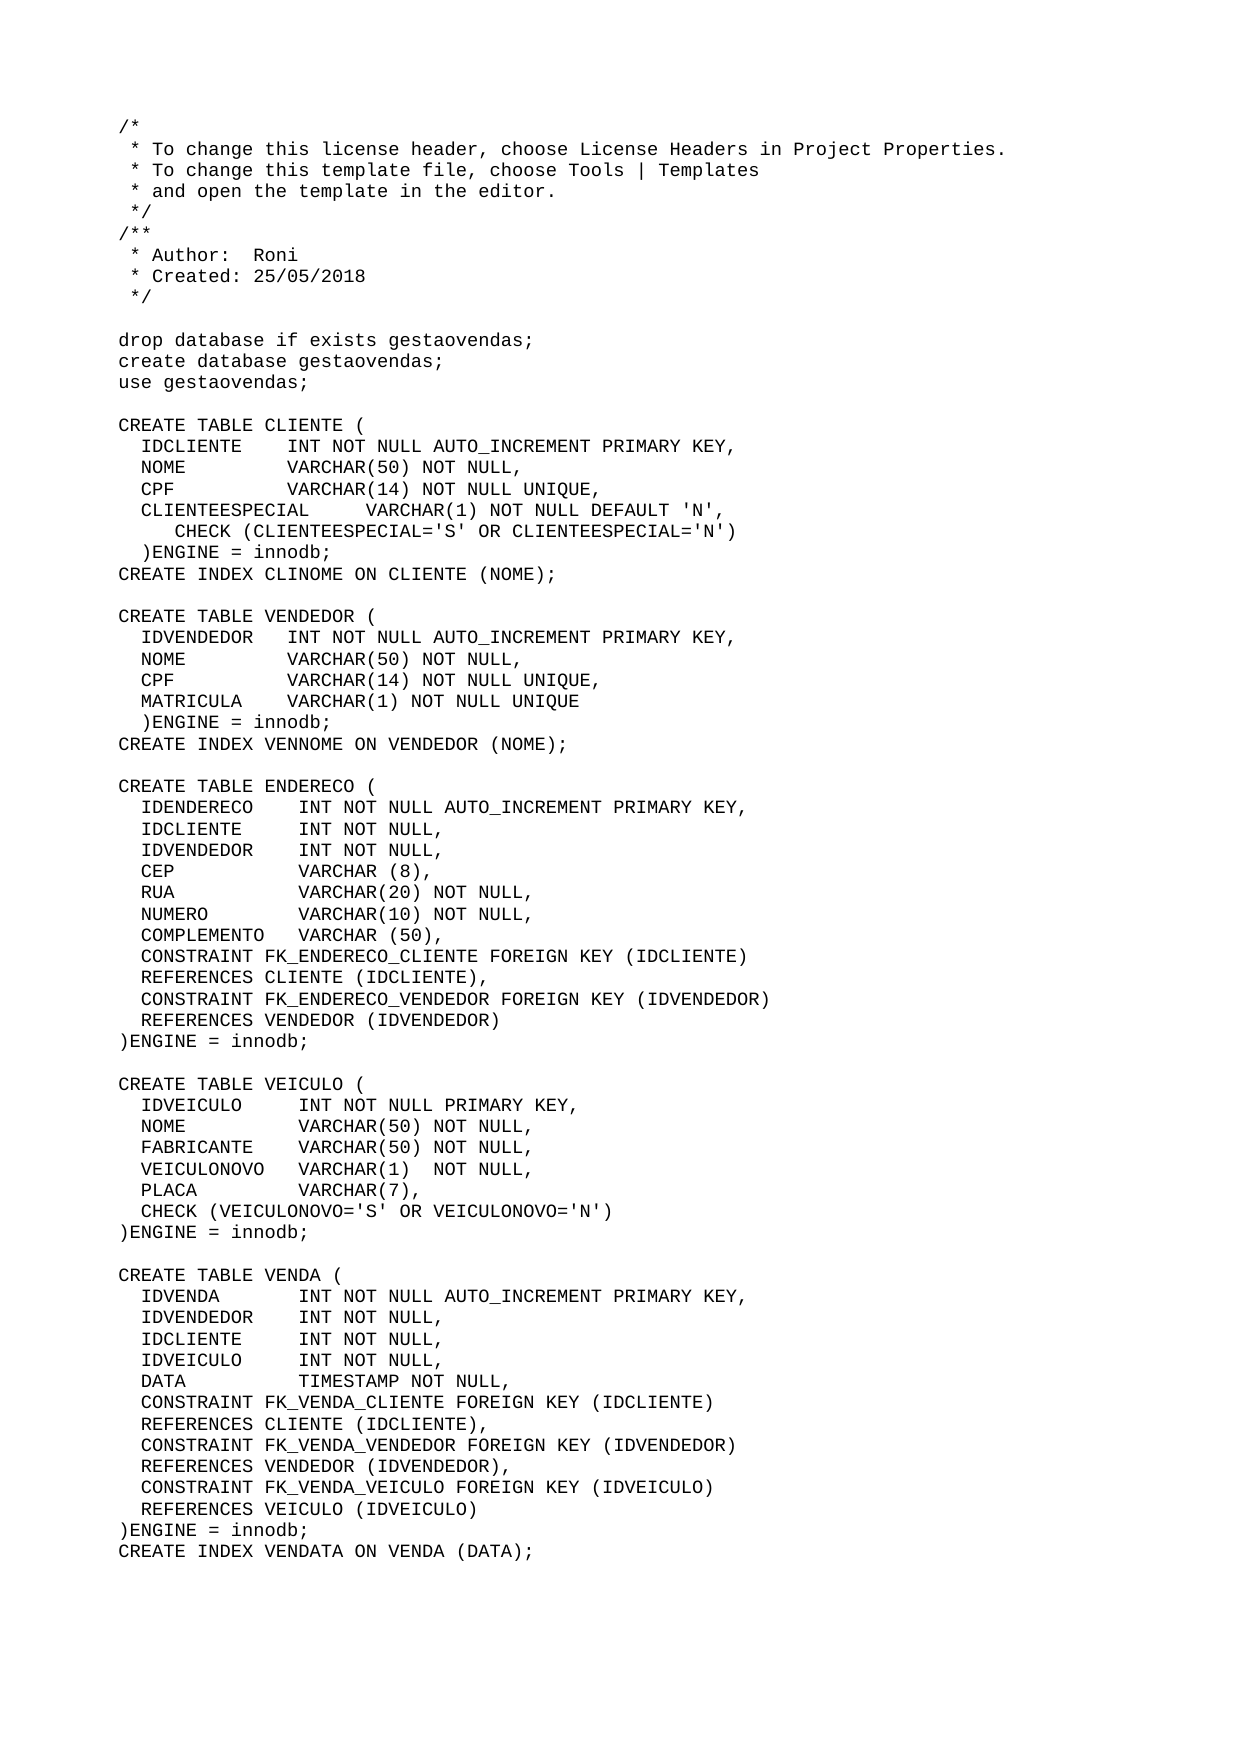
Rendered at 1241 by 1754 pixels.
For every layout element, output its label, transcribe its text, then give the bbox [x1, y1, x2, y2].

text REFERENCES VENDEDOR (IDVENDEDOR), [118, 1457, 1122, 1478]
text IDVENDEDOR INT NOT NULL, [118, 841, 1122, 862]
text CHECK (CLIENTEESPECIAL='S' OR CLIENTEESPECIAL='N') [118, 522, 1122, 543]
text CONSTRAINT FK_VENDA_VEICULO FOREIGN KEY (IDVEICULO) [118, 1478, 1122, 1499]
text CREATE INDEX VENDATA ON VENDA (DATA); [118, 1542, 1122, 1563]
text CREATE TABLE VENDEDOR ( [118, 607, 1122, 628]
text IDVENDEDOR INT NOT NULL, [118, 1308, 1122, 1329]
text NOME VARCHAR(50) NOT NULL, [118, 458, 1122, 479]
text MATRICULA VARCHAR(1) NOT NULL UNIQUE [118, 692, 1122, 713]
text )ENGINE = innodb; [118, 1032, 1122, 1053]
text )ENGINE = innodb; [118, 1521, 1122, 1542]
text CREATE TABLE ENDERECO ( [118, 777, 1122, 798]
text CLIENTEESPECIAL VARCHAR(1) NOT NULL DEFAULT 'N', [118, 501, 1122, 522]
text /* [118, 118, 1122, 139]
text IDCLIENTE INT NOT NULL, [118, 1329, 1122, 1351]
text DATA TIMESTAMP NOT NULL, [118, 1372, 1122, 1393]
text CEP VARCHAR (8), [118, 862, 1122, 883]
text */ [118, 288, 1122, 309]
text CREATE TABLE VEICULO ( [118, 1074, 1122, 1096]
text * and open the template in the editor. [118, 182, 1122, 203]
text CPF VARCHAR(14) NOT NULL UNIQUE, [118, 479, 1122, 501]
text CONSTRAINT FK_ENDERECO_VENDEDOR FOREIGN KEY (IDVENDEDOR) [118, 989, 1122, 1011]
text IDVEICULO INT NOT NULL, [118, 1351, 1122, 1372]
text CONSTRAINT FK_VENDA_CLIENTE FOREIGN KEY (IDCLIENTE) [118, 1393, 1122, 1414]
text * Author: Roni [118, 246, 1122, 267]
text /** [118, 224, 1122, 246]
text COMPLEMENTO VARCHAR (50), [118, 926, 1122, 947]
text CONSTRAINT FK_ENDERECO_CLIENTE FOREIGN KEY (IDCLIENTE) [118, 947, 1122, 968]
text PLACA VARCHAR(7), [118, 1181, 1122, 1202]
text REFERENCES CLIENTE (IDCLIENTE), [118, 968, 1122, 989]
text CONSTRAINT FK_VENDA_VENDEDOR FOREIGN KEY (IDVENDEDOR) [118, 1436, 1122, 1457]
text REFERENCES VEICULO (IDVEICULO) [118, 1499, 1122, 1521]
text * To change this license header, choose License Headers in Project Properties. [118, 139, 1122, 161]
text CREATE TABLE CLIENTE ( [118, 416, 1122, 437]
text IDCLIENTE INT NOT NULL AUTO_INCREMENT PRIMARY KEY, [118, 437, 1122, 458]
text NOME VARCHAR(50) NOT NULL, [118, 1117, 1122, 1138]
text NUMERO VARCHAR(10) NOT NULL, [118, 904, 1122, 926]
text * To change this template file, choose Tools | Templates [118, 161, 1122, 182]
text use gestaovendas; [118, 373, 1122, 394]
text drop database if exists gestaovendas; [118, 331, 1122, 352]
text CREATE INDEX VENNOME ON VENDEDOR (NOME); [118, 734, 1122, 756]
text )ENGINE = innodb; [118, 1223, 1122, 1244]
text IDENDERECO INT NOT NULL AUTO_INCREMENT PRIMARY KEY, [118, 798, 1122, 819]
text IDCLIENTE INT NOT NULL, [118, 819, 1122, 841]
text IDVEICULO INT NOT NULL PRIMARY KEY, [118, 1096, 1122, 1117]
text * Created: 25/05/2018 [118, 267, 1122, 288]
text CHECK (VEICULONOVO='S' OR VEICULONOVO='N') [118, 1202, 1122, 1223]
text VEICULONOVO VARCHAR(1) NOT NULL, [118, 1159, 1122, 1181]
text CREATE INDEX CLINOME ON CLIENTE (NOME); [118, 564, 1122, 586]
text RUA VARCHAR(20) NOT NULL, [118, 883, 1122, 904]
text create database gestaovendas; [118, 352, 1122, 373]
text IDVENDEDOR INT NOT NULL AUTO_INCREMENT PRIMARY KEY, [118, 628, 1122, 649]
text IDVENDA INT NOT NULL AUTO_INCREMENT PRIMARY KEY, [118, 1287, 1122, 1308]
text FABRICANTE VARCHAR(50) NOT NULL, [118, 1138, 1122, 1159]
text NOME VARCHAR(50) NOT NULL, [118, 649, 1122, 671]
text CPF VARCHAR(14) NOT NULL UNIQUE, [118, 671, 1122, 692]
text )ENGINE = innodb; [118, 713, 1122, 734]
text REFERENCES VENDEDOR (IDVENDEDOR) [118, 1011, 1122, 1032]
text */ [118, 203, 1122, 224]
text )ENGINE = innodb; [118, 543, 1122, 564]
text CREATE TABLE VENDA ( [118, 1266, 1122, 1287]
text REFERENCES CLIENTE (IDCLIENTE), [118, 1414, 1122, 1436]
